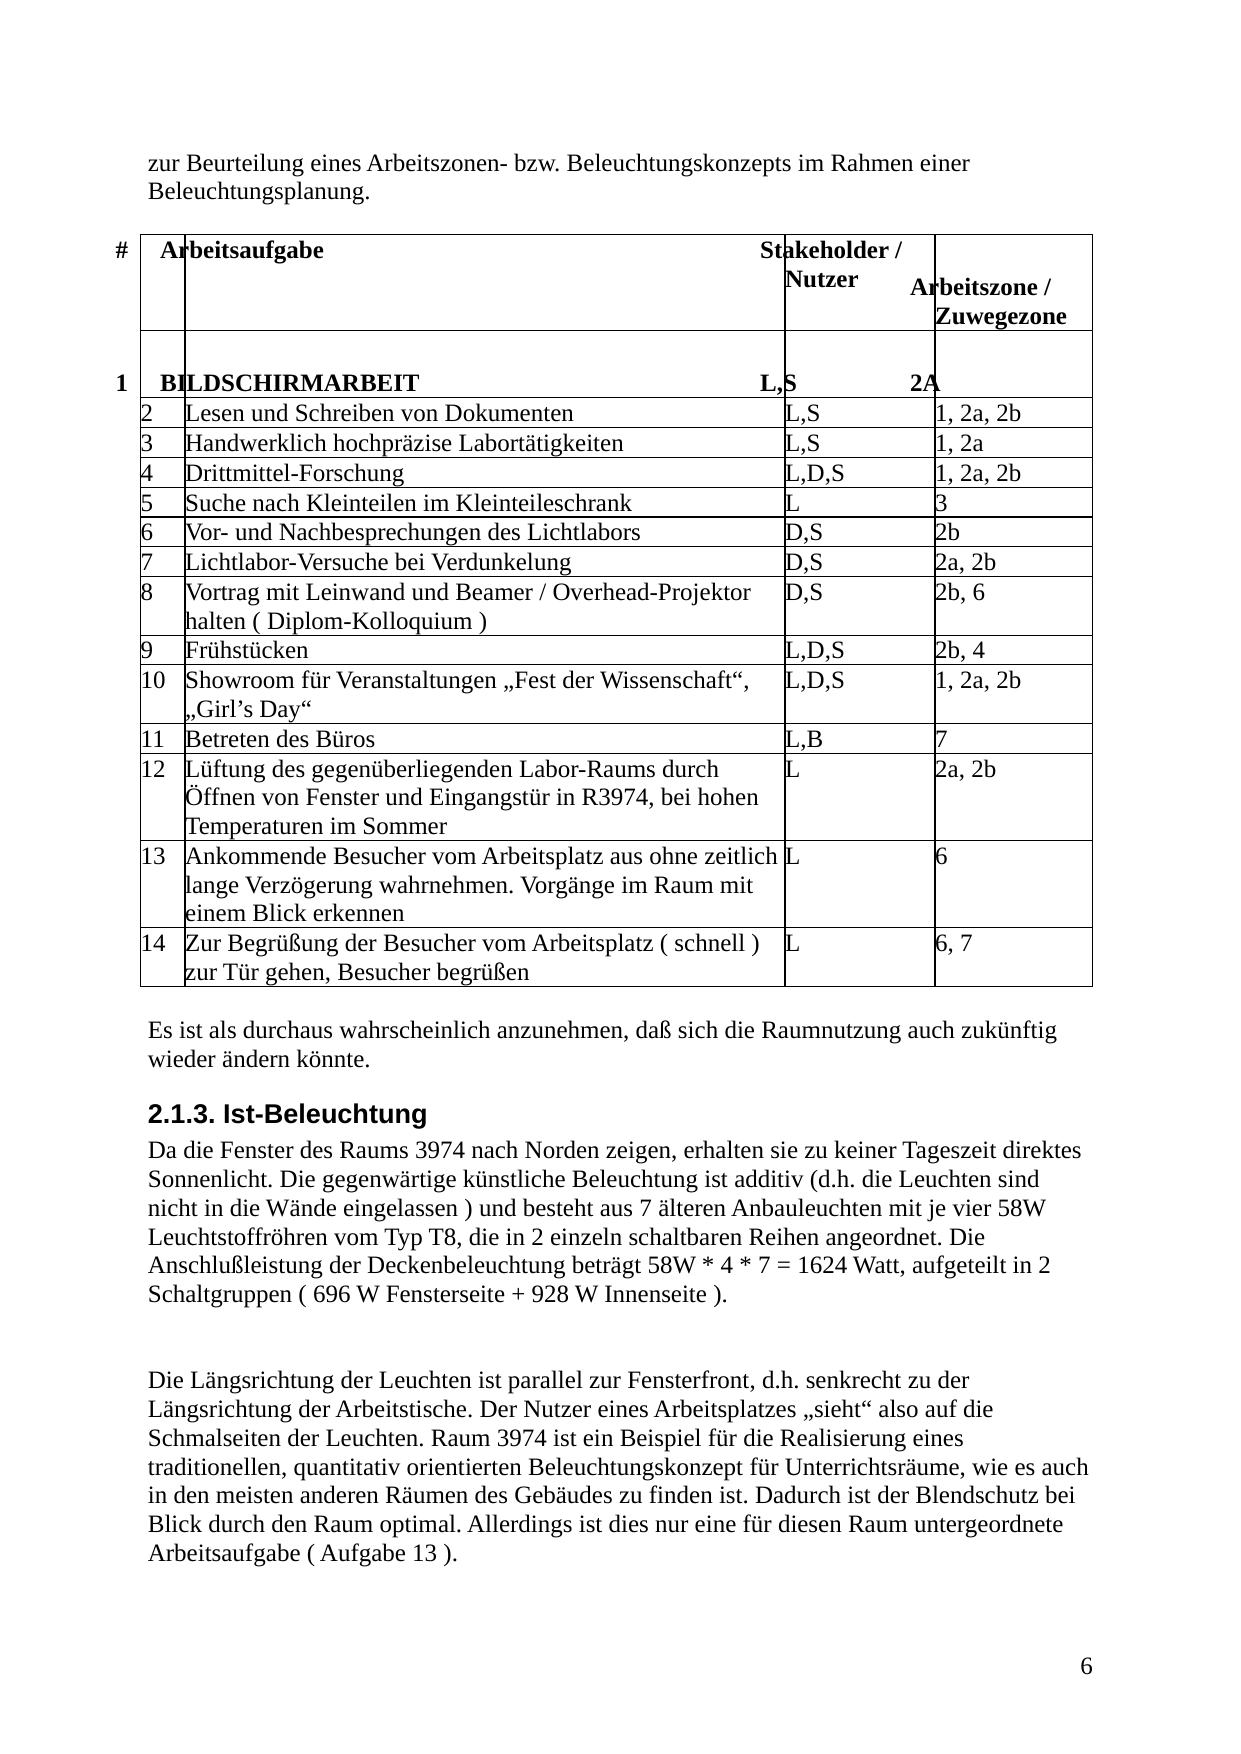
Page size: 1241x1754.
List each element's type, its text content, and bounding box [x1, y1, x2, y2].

text Da die Fenster des Raums 3974 nach Norden zeigen, erhalten sie zu keiner Tageszeit direktes Sonnenlicht. Die gegenwärtige künstliche Beleuchtung ist additiv (d.h. die Leuchten sind nicht in die Wände eingelassen ) und besteht aus 7 älteren Anbauleuchten mit je vier 58W Leuchtstoffröhren vom Typ T8, die in 2 einzeln schaltbaren Reihen angeordnet. Die Anschlußleistung der Deckenbeleuchtung beträgt 58W * 4 * 7 = 1624 Watt, aufgeteilt in 2 Schaltgruppen ( 696 W Fensterseite + 928 W Innenseite ). [148, 1136, 1093, 1308]
table_cell Zur Begrüßung der Besucher vom Arbeitsplatz ( schnell ) zur Tür gehen, Besucher begrüßen [186, 928, 784, 986]
table_cell Bildschirmarbeit [186, 331, 784, 397]
table_cell 7 [936, 724, 1092, 753]
table_cell Betreten des Büros [186, 724, 784, 753]
table_cell 10 [141, 665, 184, 723]
table_cell 1, 2a, 2b [936, 665, 1092, 723]
table_cell D,S [786, 547, 934, 576]
table_cell Frühstücken [186, 636, 784, 664]
table_cell Lesen und Schreiben von Dokumenten [186, 398, 784, 427]
table_cell L,B [786, 724, 934, 753]
table_cell L [786, 754, 934, 840]
table_cell 12 [141, 754, 184, 840]
subtitle 2.1.3. Ist-Beleuchtung [148, 1098, 1093, 1129]
table_cell L,S [786, 428, 934, 457]
table_cell 1, 2a, 2b [936, 398, 1092, 427]
table_cell L [786, 928, 934, 986]
table_cell L [786, 841, 934, 927]
table_cell 2a, 2b [936, 754, 1092, 840]
table_cell 6, 7 [936, 928, 1092, 986]
table_cell 2a, 2b [936, 547, 1092, 576]
table_cell Lichtlabor-Versuche bei Verdunkelung [186, 547, 784, 576]
table_cell 6 [141, 518, 184, 546]
table_cell 6 [936, 841, 1092, 927]
table_cell Handwerklich hochpräzise Labortätigkeiten [186, 428, 784, 457]
table_cell Drittmittel-Forschung [186, 458, 784, 487]
table_cell 14 [141, 928, 184, 986]
table_cell 2b, 4 [936, 636, 1092, 664]
table_cell 2a [936, 331, 1092, 397]
table_cell 1, 2a [936, 428, 1092, 457]
table_cell L,D,S [786, 458, 934, 487]
table_cell Suche nach Kleinteilen im Kleinteileschrank [186, 488, 784, 516]
text Es ist als durchaus wahrscheinlich anzunehmen, daß sich die Raumnutzung auch zukünftig wieder ändern könnte. [148, 1016, 1093, 1073]
table_header Arbeitsaufgabe [186, 235, 784, 330]
table_cell Showroom für Veranstaltungen „Fest der Wissenschaft“, „Girl’s Day“ [186, 665, 784, 723]
text Die Längsrichtung der Leuchten ist parallel zur Fensterfront, d.h. senkrecht zu der Längsrichtung der Arbeitstische. Der Nutzer eines Arbeitsplatzes „sieht“ also auf die Schmalseiten der Leuchten. Raum 3974 ist ein Beispiel für die Realisierung eines traditionellen, quantitativ orientierten Beleuchtungskonzept für Unterrichtsräume, wie es auch in den meisten anderen Räumen des Gebäudes zu finden ist. Dadurch ist der Blendschutz bei Blick durch den Raum optimal. Allerdings ist dies nur eine für diesen Raum untergeordnete Arbeitsaufgabe ( Aufgabe 13 ). [148, 1366, 1093, 1567]
table_cell Vortrag mit Leinwand und Beamer / Overhead-Projektor halten ( Diplom-Kolloquium ) [186, 577, 784, 634]
table_cell 1, 2a, 2b [936, 458, 1092, 487]
table_cell 4 [141, 458, 184, 487]
table_cell Vor- und Nachbesprechungen des Lichtlabors [186, 518, 784, 546]
table_cell L,S [786, 398, 934, 427]
table_cell 9 [141, 636, 184, 664]
table_header # [141, 235, 184, 330]
table_cell D,S [786, 518, 934, 546]
table_cell 3 [141, 428, 184, 457]
table_cell 7 [141, 547, 184, 576]
table_cell 3 [936, 488, 1092, 516]
table_cell 2 [141, 398, 184, 427]
table_cell Ankommende Besucher vom Arbeitsplatz aus ohne zeitlich lange Verzögerung wahrnehmen. Vorgänge im Raum mit einem Blick erkennen [186, 841, 784, 927]
table_cell L [786, 488, 934, 516]
table_cell 2b, 6 [936, 577, 1092, 634]
table_cell L,D,S [786, 636, 934, 664]
subtitle zur Beurteilung eines Arbeitszonen- bzw. Beleuchtungskonzepts im Rahmen einer Beleuchtungsplanung. [148, 148, 1093, 205]
table_cell L,D,S [786, 665, 934, 723]
table_cell 5 [141, 488, 184, 516]
table_cell 13 [141, 841, 184, 927]
table_header Stakeholder / Nutzer [786, 235, 934, 330]
table_cell 8 [141, 577, 184, 634]
table_header Arbeitszone / Zuwegezone [936, 235, 1092, 330]
table_cell 1 [141, 331, 184, 397]
table_cell L,S [786, 331, 934, 397]
table_cell Lüftung des gegenüberliegenden Labor-Raums durch Öffnen von Fenster und Eingangstür in R3974, bei hohen Temperaturen im Sommer [186, 754, 784, 840]
table_cell 11 [141, 724, 184, 753]
table_cell D,S [786, 577, 934, 634]
table_cell 2b [936, 518, 1092, 546]
